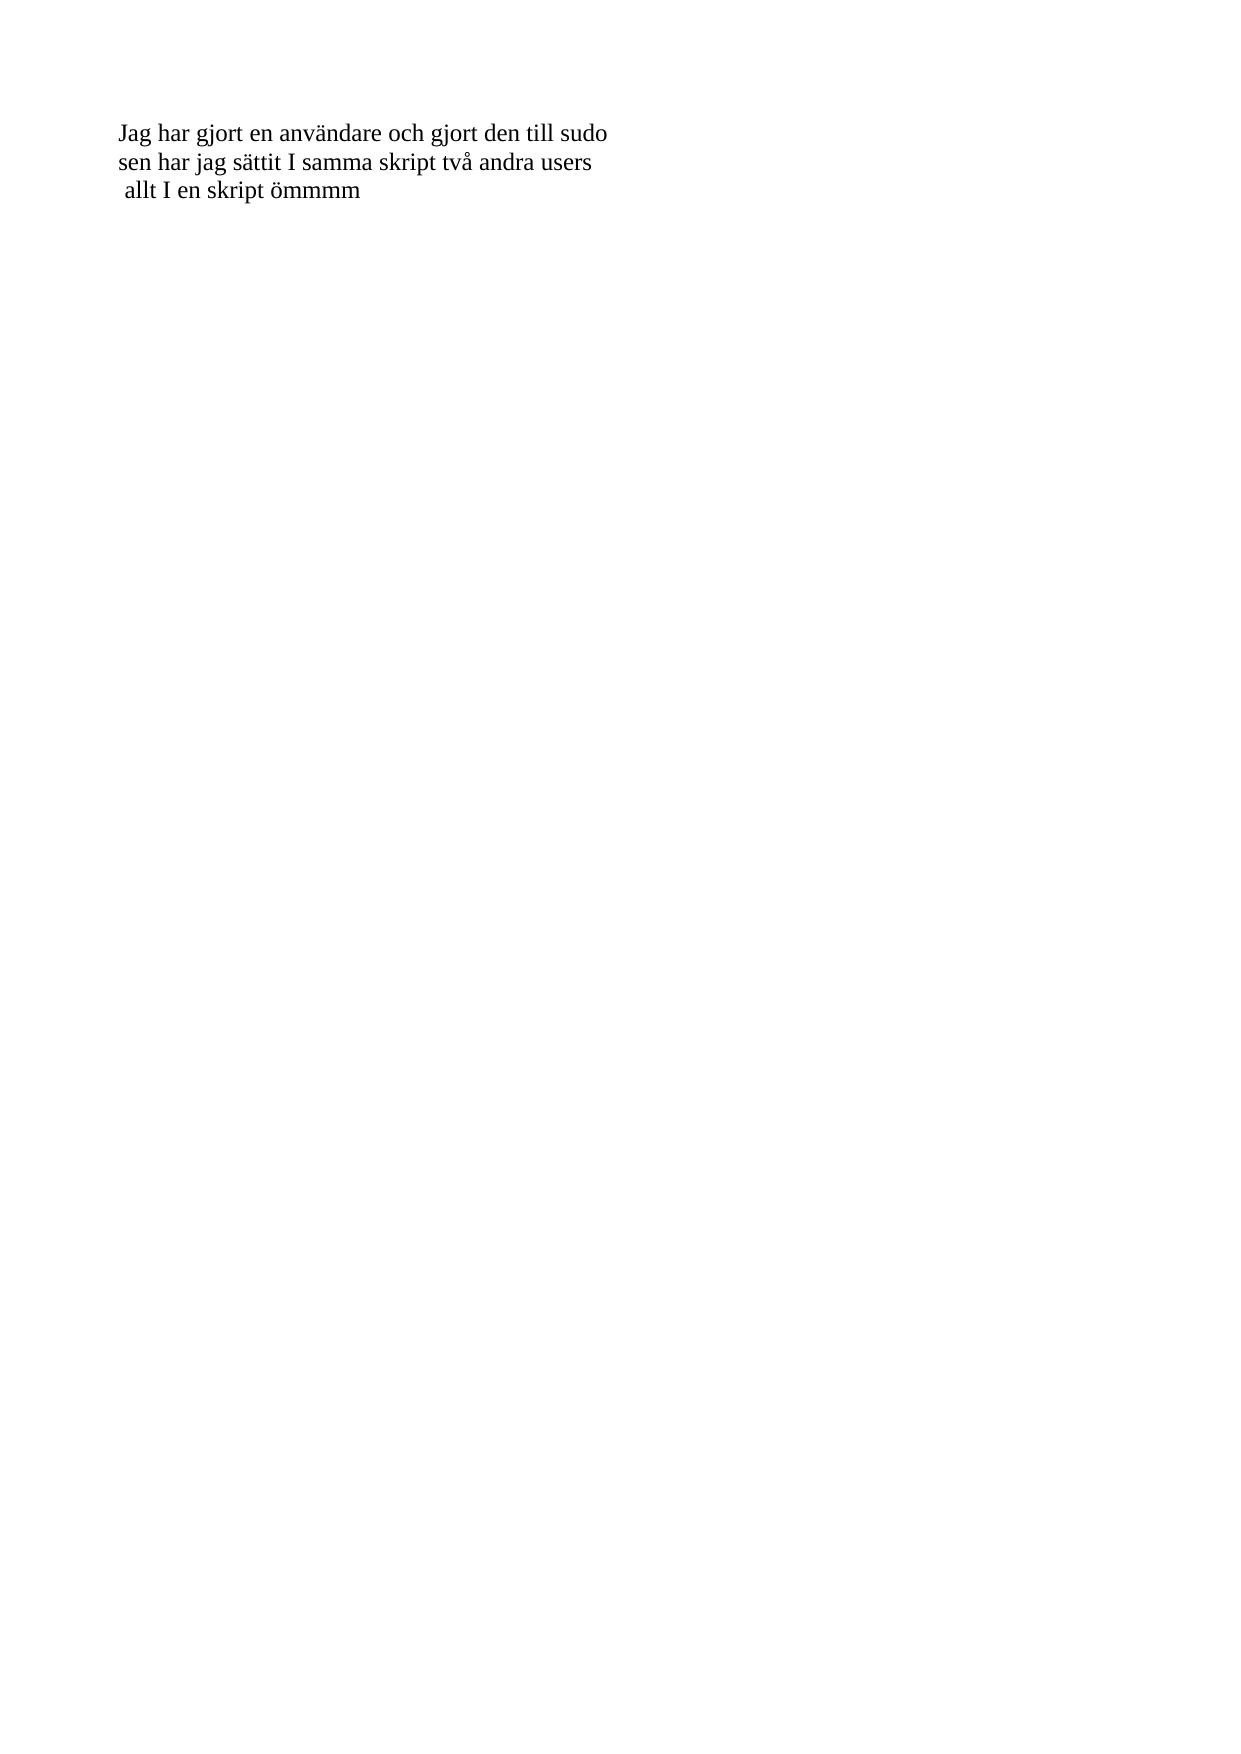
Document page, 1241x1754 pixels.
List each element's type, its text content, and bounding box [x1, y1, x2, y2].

text allt I en skript ömmmm [118, 176, 1122, 204]
text Jag har gjort en användare och gjort den till sudo [118, 118, 1122, 147]
text sen har jag sättit I samma skript två andra users [118, 147, 1122, 176]
